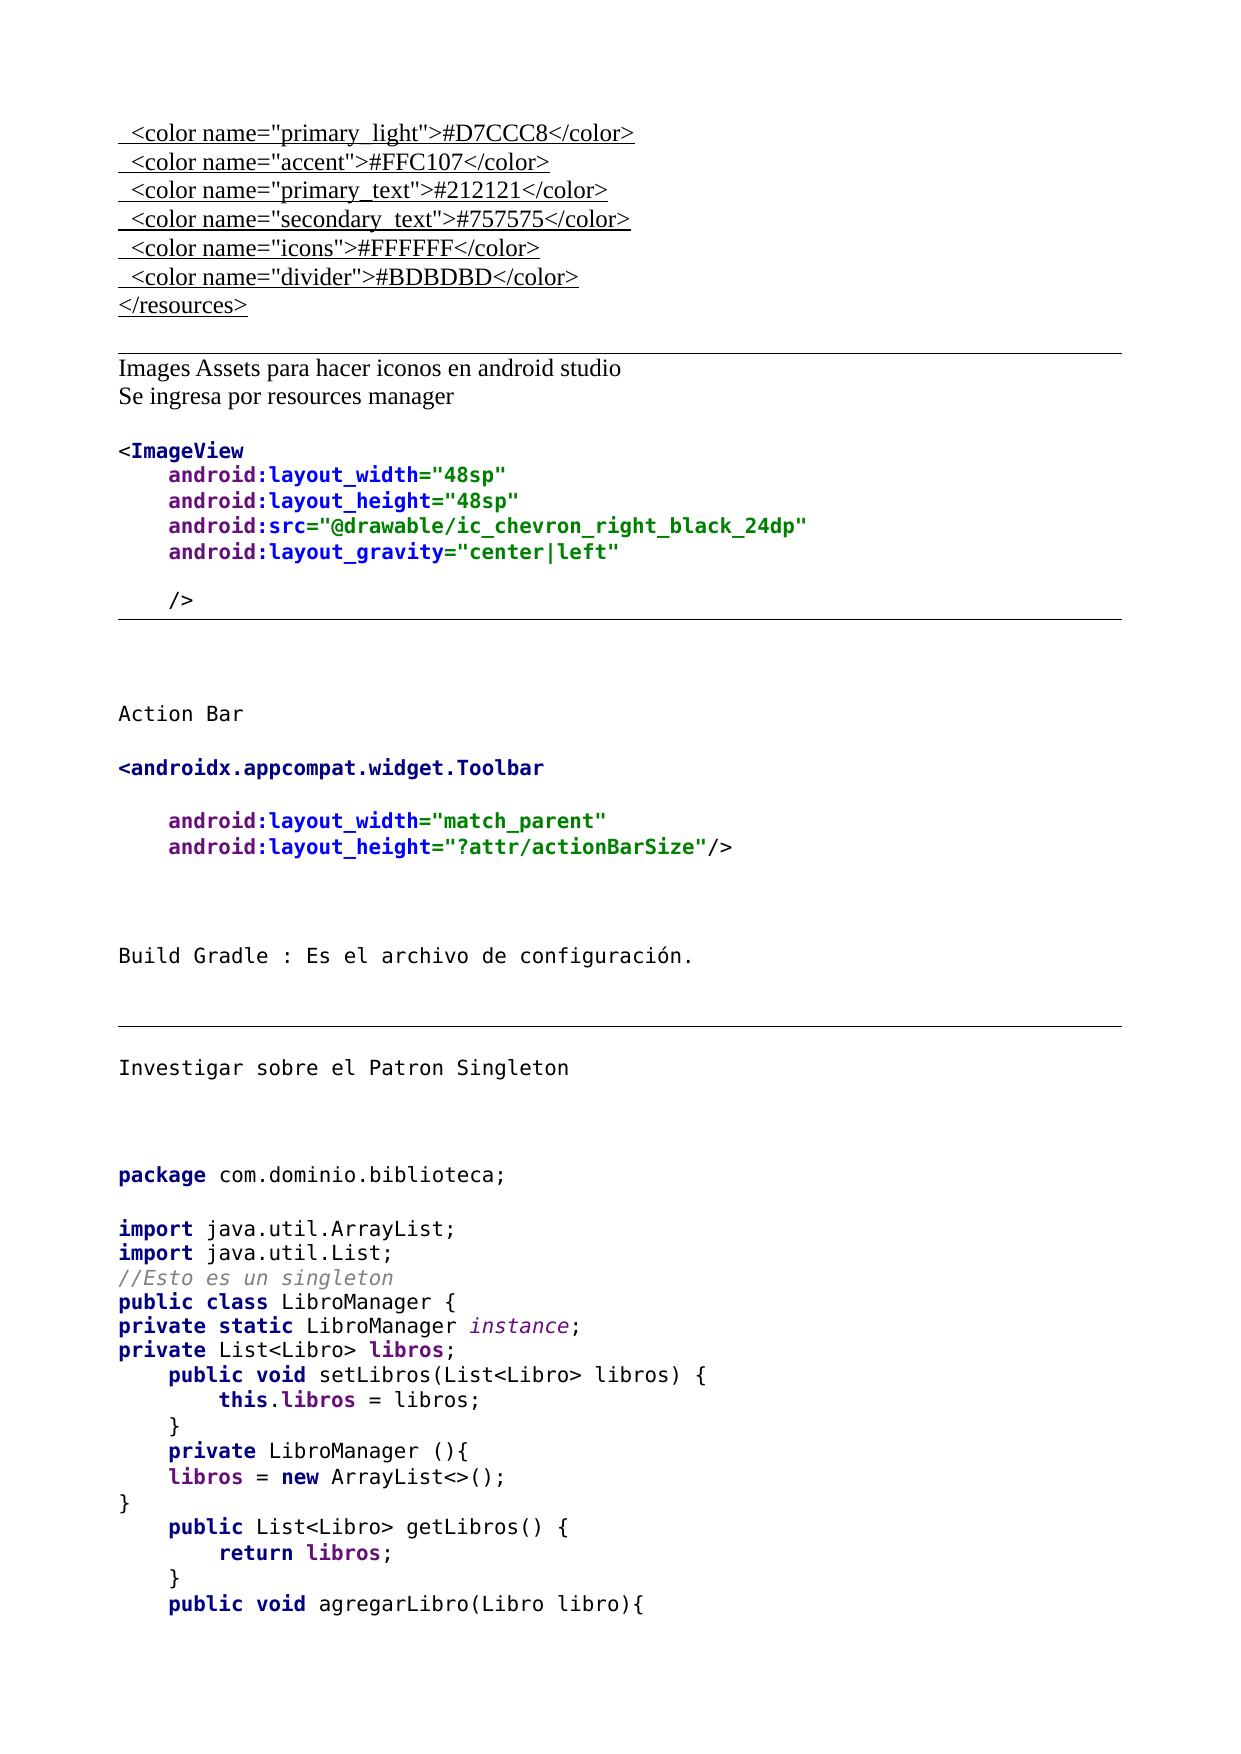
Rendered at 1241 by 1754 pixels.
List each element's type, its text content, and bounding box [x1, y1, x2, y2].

text Se ingresa por resources manager [118, 381, 1122, 410]
text this.libros = libros; [118, 1388, 1122, 1414]
text <color name="primary_light">#D7CCC8</color> [118, 118, 1122, 147]
text private List<Libro> libros; [118, 1338, 1122, 1363]
text } [118, 1414, 1122, 1439]
text public void agregarLibro(Libro libro){ [118, 1592, 1122, 1618]
text /> [118, 588, 1122, 619]
text <color name="primary_text">#212121</color> [118, 176, 1122, 204]
text import java.util.ArrayList; [118, 1217, 1122, 1241]
text <color name="divider">#BDBDBD</color> [118, 262, 1122, 291]
text android:layout_gravity="center|left" [118, 540, 1122, 564]
text public List<Libro> getLibros() { [118, 1515, 1122, 1541]
text <color name="accent">#FFC107</color> [118, 147, 1122, 176]
text } [118, 1566, 1122, 1592]
text android:layout_height="48sp" [118, 489, 1122, 514]
text //Esto es un singleton [118, 1266, 1122, 1290]
text Investigar sobre el Patron Singleton [118, 1056, 1122, 1080]
text android:layout_height="?attr/actionBarSize"/> [118, 835, 1122, 861]
text libros = new ArrayList<>(); [118, 1465, 1122, 1491]
text private LibroManager (){ [118, 1439, 1122, 1465]
text } [118, 1491, 1122, 1515]
text <androidx.appcompat.widget.Toolbar [118, 756, 1122, 780]
text Build Gradle : Es el archivo de configuración. [118, 944, 1122, 968]
text <ImageView [118, 439, 1122, 463]
text private static LibroManager instance; [118, 1314, 1122, 1338]
text Action Bar [118, 702, 1122, 726]
text return libros; [118, 1541, 1122, 1566]
text </resources> [118, 291, 1122, 319]
text import java.util.List; [118, 1241, 1122, 1266]
text <color name="secondary_text">#757575</color> [118, 204, 1122, 233]
text android:layout_width="48sp" [118, 463, 1122, 489]
text android:src="@drawable/ic_chevron_right_black_24dp" [118, 514, 1122, 540]
text <color name="icons">#FFFFFF</color> [118, 233, 1122, 262]
text public class LibroManager { [118, 1290, 1122, 1314]
text android:layout_width="match_parent" [118, 809, 1122, 835]
text Images Assets para hacer iconos en android studio [118, 354, 1122, 381]
text public void setLibros(List<Libro> libros) { [118, 1363, 1122, 1388]
text package com.dominio.biblioteca; [118, 1163, 1122, 1188]
